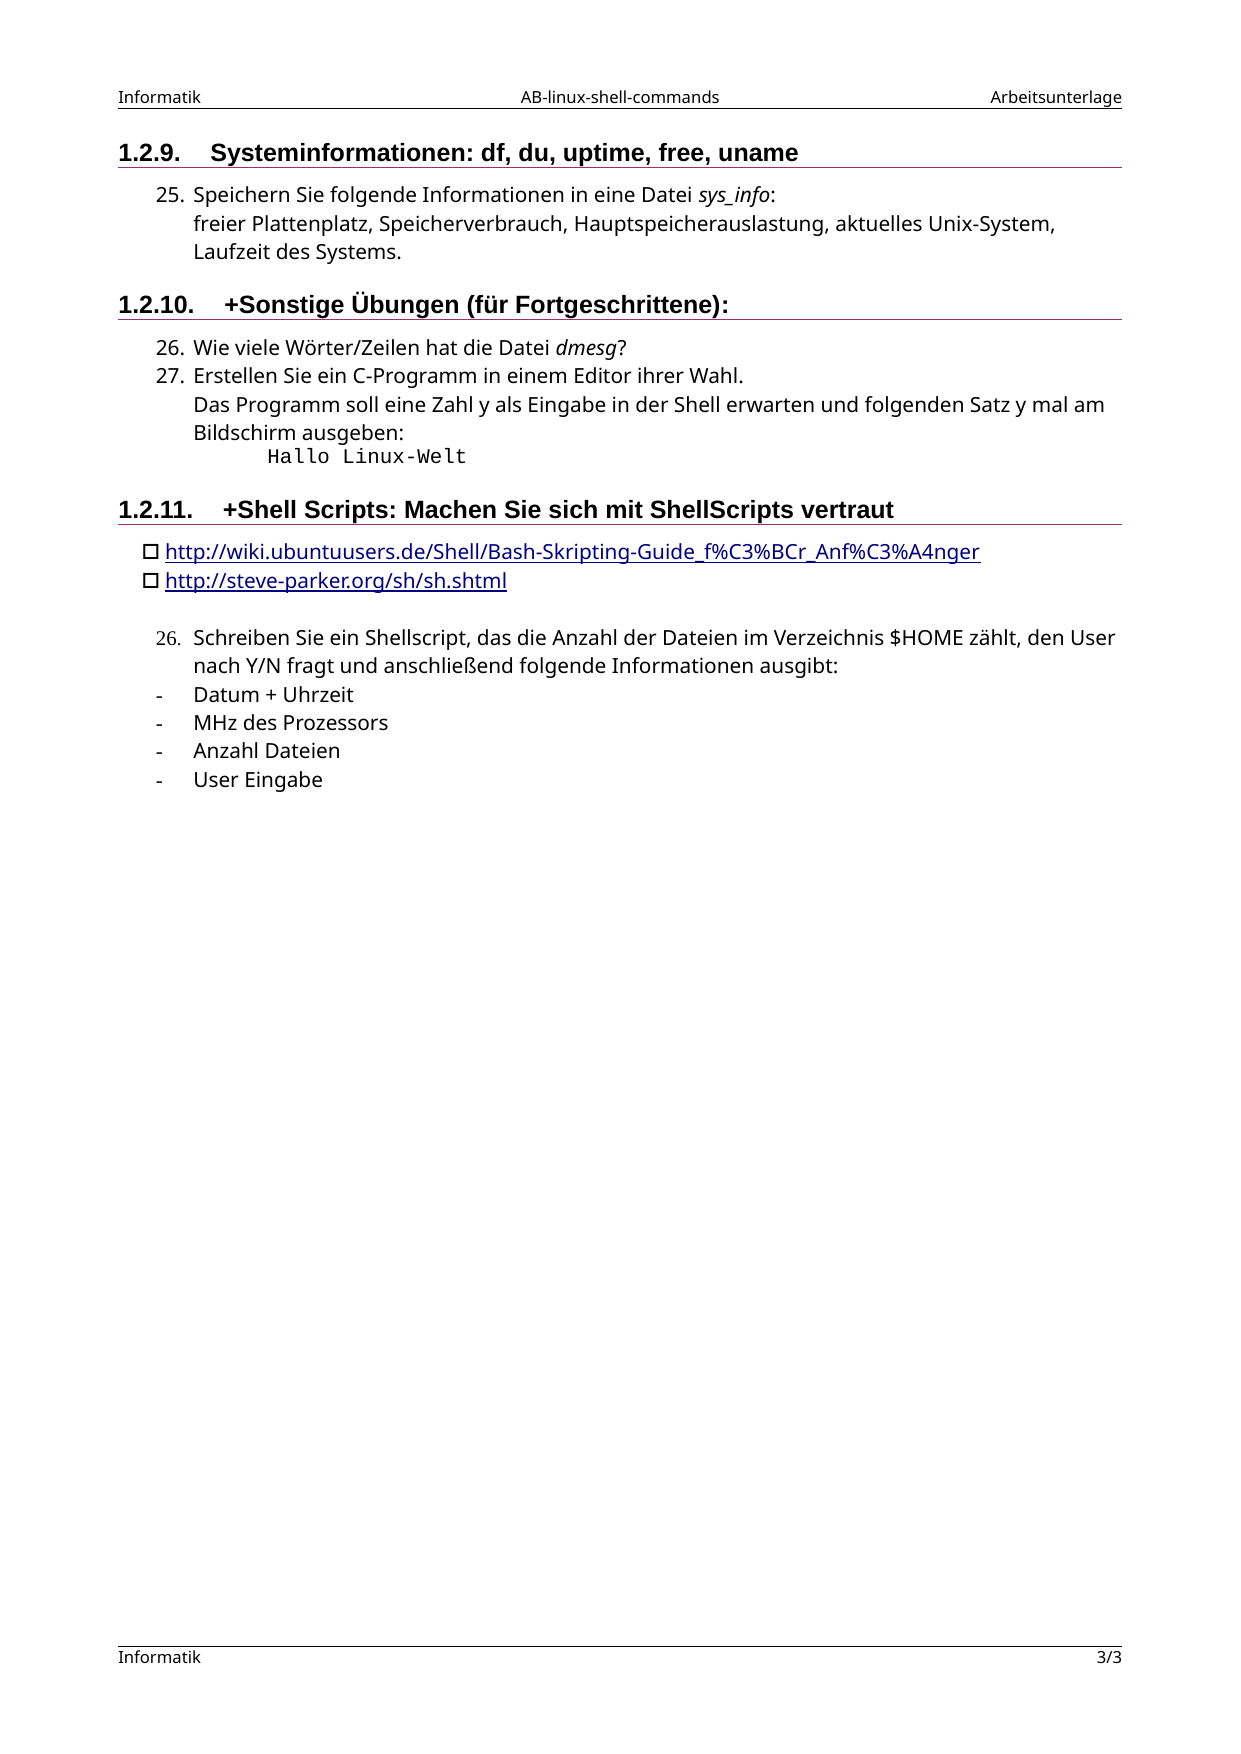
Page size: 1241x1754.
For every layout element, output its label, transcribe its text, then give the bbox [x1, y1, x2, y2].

list Erstellen Sie ein C-Programm in einem Editor ihrer Wahl. Das Programm soll eine Zahl y als Eingabe in der Shell erwarten und folgenden Satz y mal am Bildschirm ausgeben: Hallo Linux-Welt [156, 361, 1122, 470]
list MHz des Prozessors [156, 708, 1122, 737]
list Wie viele Wörter/Zeilen hat die Datei dmesg? [156, 333, 1122, 361]
list Schreiben Sie ein Shellscript, das die Anzahl der Dateien im Verzeichnis $HOME zählt, den User nach Y/N fragt und anschließend folgende Informationen ausgibt: [156, 623, 1122, 680]
list Anzahl Dateien [156, 737, 1122, 765]
list http://steve-parker.org/sh/sh.shtml [141, 566, 1122, 623]
subtitle +Sonstige Übungen (für Fortgeschrittene): [118, 291, 1122, 319]
list http://wiki.ubuntuusers.de/Shell/Bash-Skripting-Guide_f%C3%BCr_Anf%C3%A4nger [141, 537, 1122, 566]
subtitle +Shell Scripts: Machen Sie sich mit ShellScripts vertraut [118, 495, 1122, 524]
list Speichern Sie folgende Informationen in eine Datei sys_info: freier Plattenplatz, Speicherverbrauch, Hauptspeicherauslastung, aktuelles Unix-System, Laufzeit des Systems. [156, 180, 1122, 266]
subtitle Systeminformationen: df, du, uptime, free, uname [118, 138, 1122, 167]
list Datum + Uhrzeit [156, 680, 1122, 708]
list User Eingabe [156, 765, 1122, 793]
